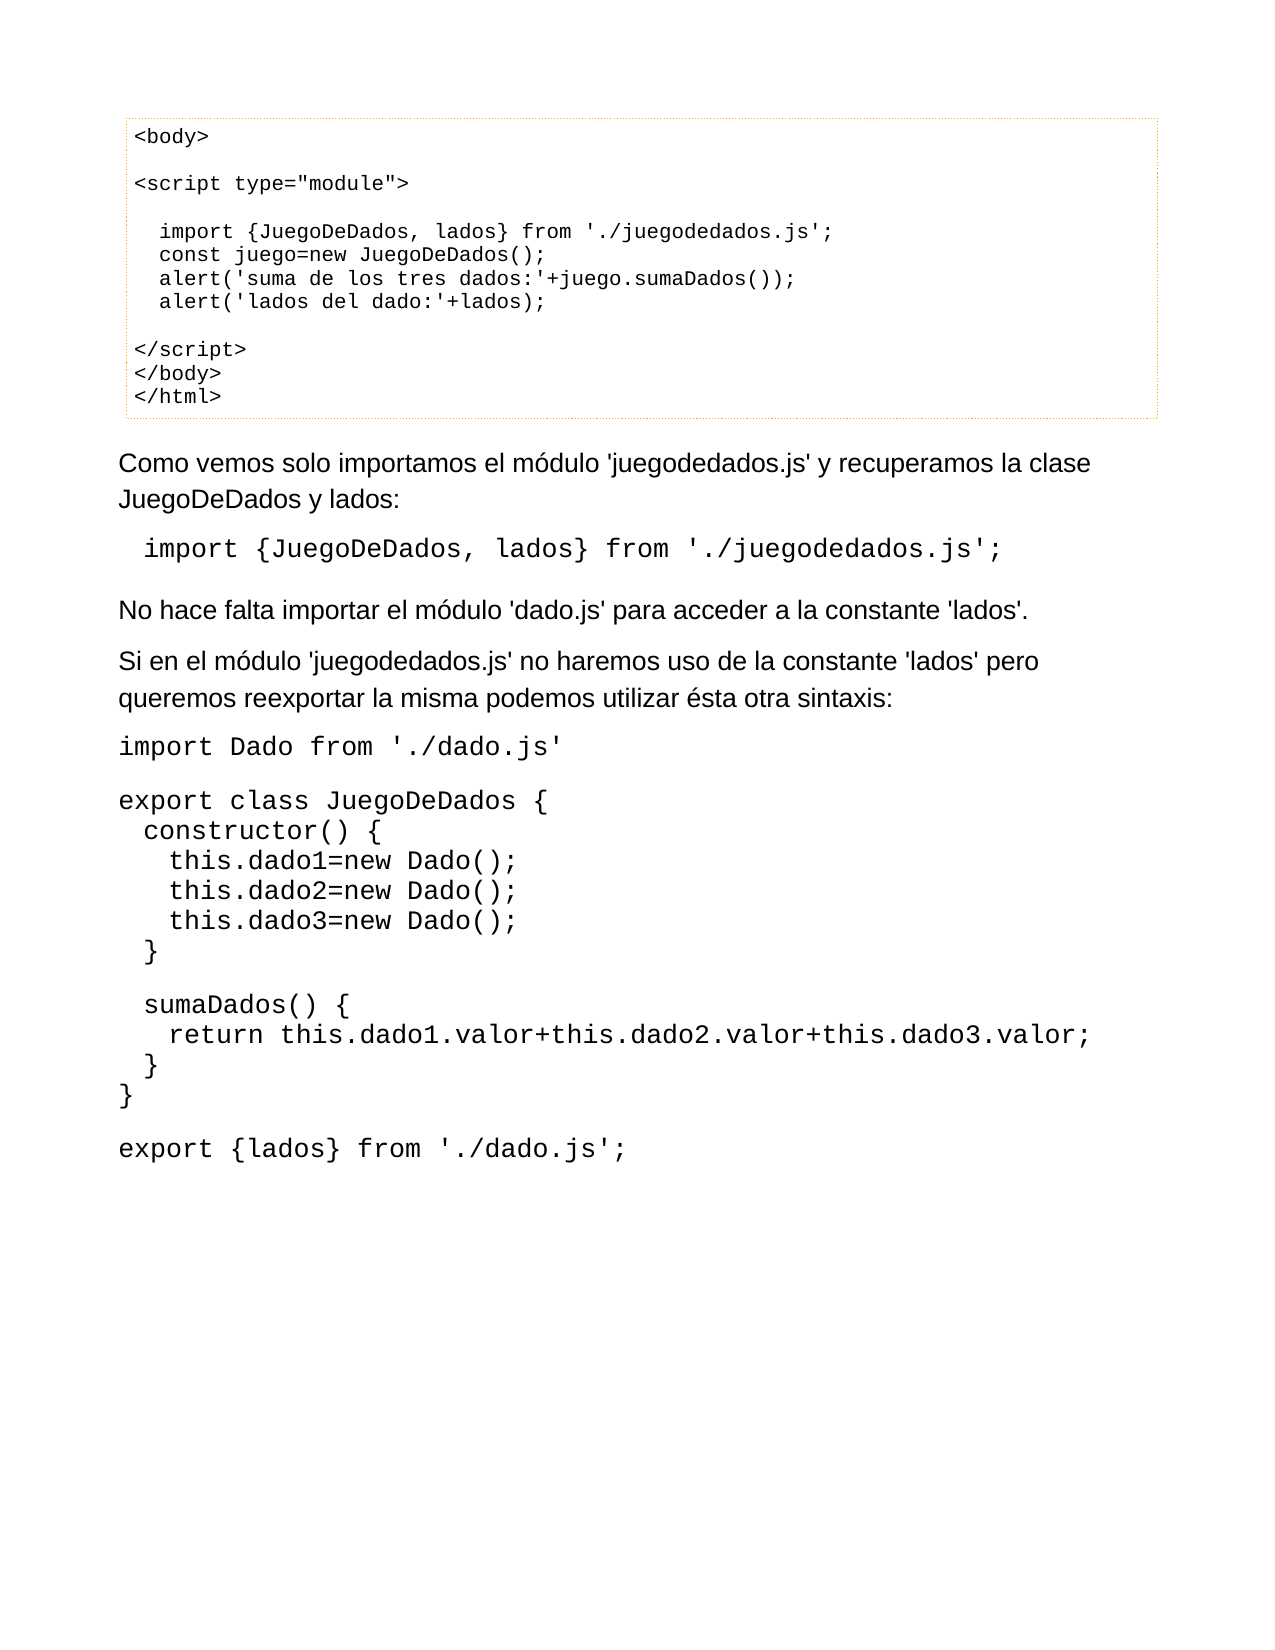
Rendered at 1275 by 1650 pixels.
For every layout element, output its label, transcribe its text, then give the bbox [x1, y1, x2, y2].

text } [118, 938, 1157, 968]
text sumaDados() { [118, 991, 1157, 1021]
text const juego=new JuegoDeDados(); [126, 236, 1157, 260]
text Si en el módulo 'juegodedados.js' no haremos uso de la constante 'lados' pero queremos reexportar la misma podemos utilizar ésta otra sintaxis: [118, 646, 1157, 713]
text </body> [126, 354, 1157, 378]
text </script> [126, 331, 1157, 354]
text } [118, 1052, 1157, 1082]
text constructor() { [118, 817, 1157, 847]
text <script type="module"> [126, 165, 1157, 197]
text import {JuegoDeDados, lados} from './juegodedados.js'; [126, 213, 1157, 236]
text import Dado from './dado.js' [118, 733, 1157, 763]
text </html> [126, 378, 1157, 418]
text this.dado3=new Dado(); [118, 907, 1157, 938]
text <body> [126, 118, 1157, 150]
text export {lados} from './dado.js'; [118, 1135, 1157, 1166]
text alert('lados del dado:'+lados); [126, 284, 1157, 315]
text export class JuegoDeDados { [118, 787, 1157, 817]
text this.dado2=new Dado(); [118, 877, 1157, 907]
text } [118, 1082, 1157, 1112]
text import {JuegoDeDados, lados} from './juegodedados.js'; [118, 535, 1157, 565]
text No hace falta importar el módulo 'dado.js' para acceder a la constante 'lados'. [118, 594, 1157, 625]
text alert('suma de los tres dados:'+juego.sumaDados()); [126, 260, 1157, 284]
text Como vemos solo importamos el módulo 'juegodedados.js' y recuperamos la clase JuegoDeDados y lados: [118, 447, 1157, 514]
text this.dado1=new Dado(); [118, 847, 1157, 877]
text return this.dado1.valor+this.dado2.valor+this.dado3.valor; [118, 1021, 1157, 1052]
